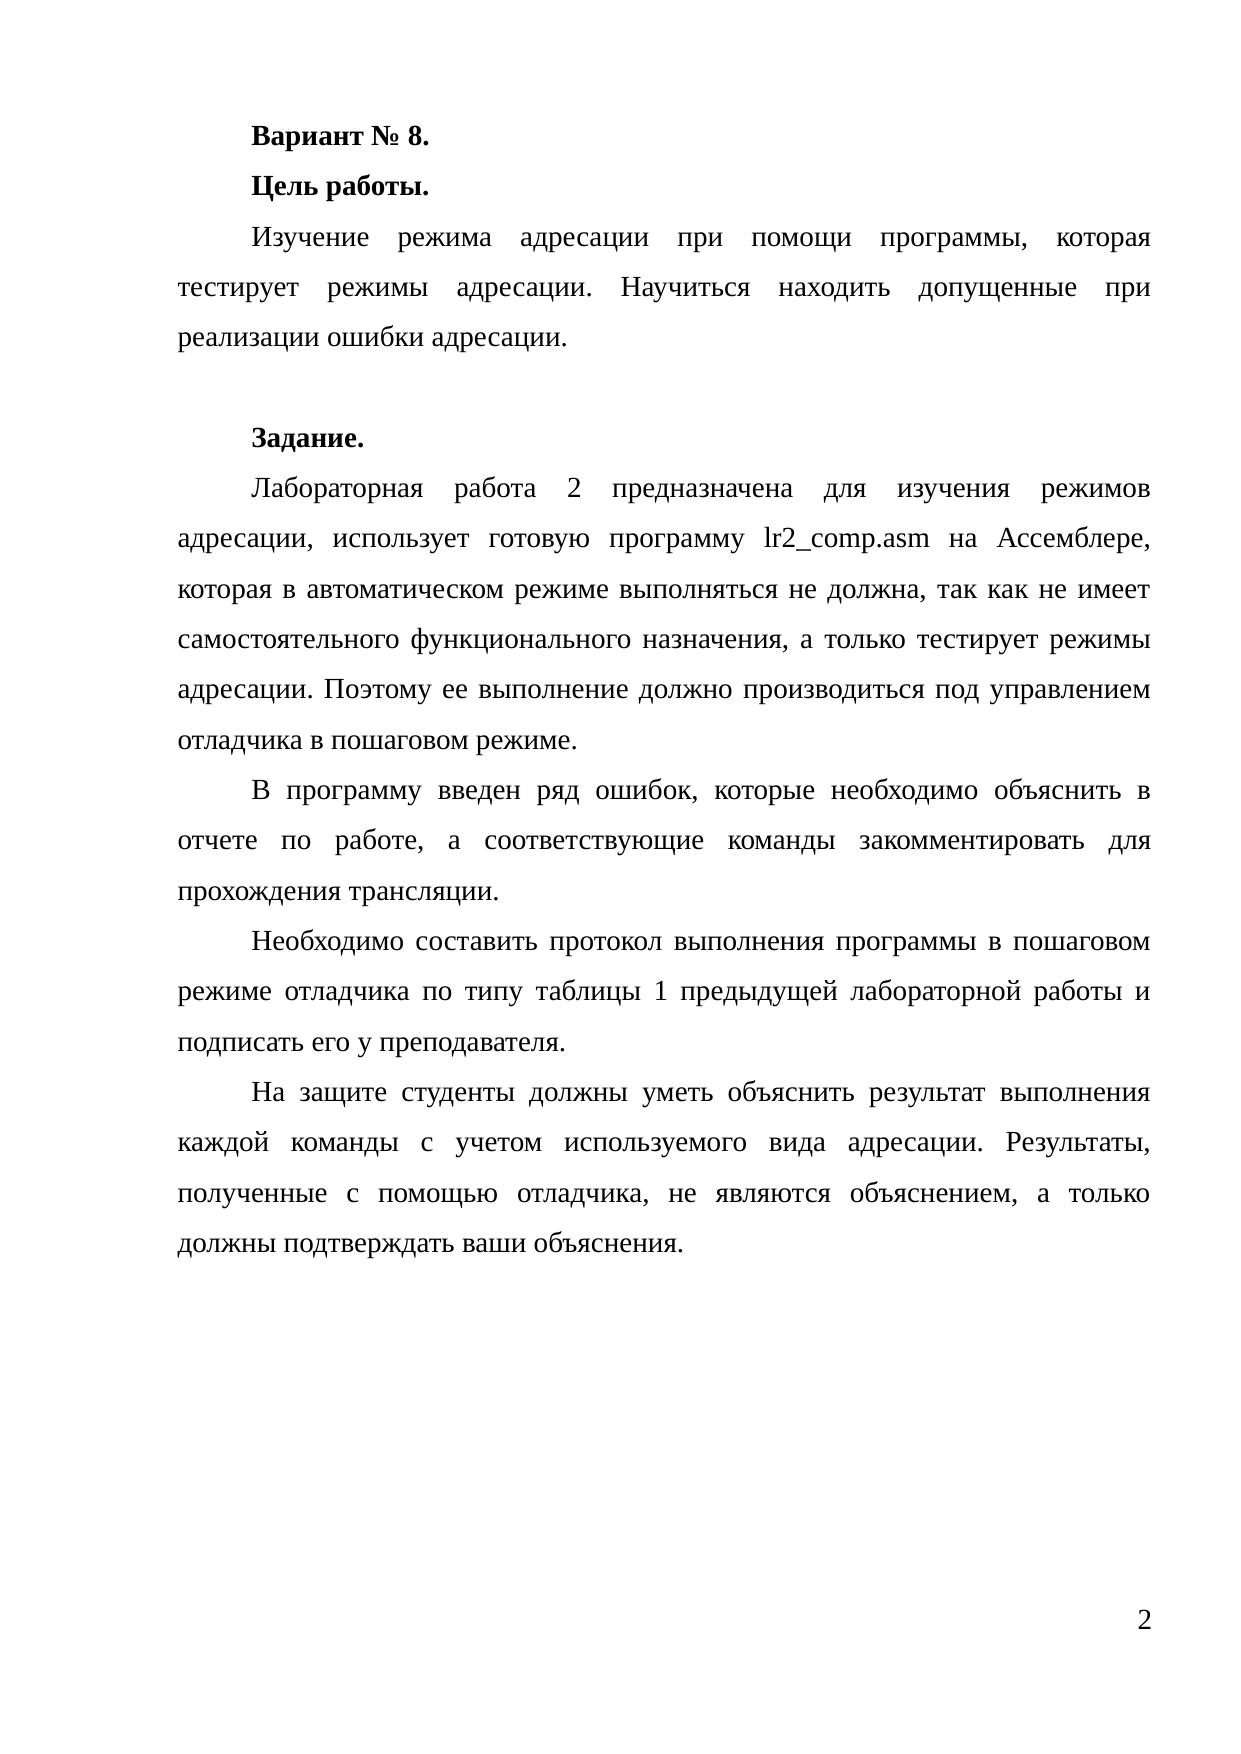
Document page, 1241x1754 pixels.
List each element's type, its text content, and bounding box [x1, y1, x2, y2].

text В программу введен ряд ошибок, которые необходимо объяснить в отчете по работе, а соответствующие команды закомментировать для прохождения трансляции. [177, 772, 1152, 906]
text Необходимо составить протокол выполнения программы в пошаговом режиме отладчика по типу таблицы 1 предыдущей лабораторной работы и подписать его у преподавателя. [177, 923, 1152, 1057]
subtitle Задание. [177, 420, 1152, 453]
text Изучение режима адресации при помощи программы, которая тестирует режимы адресации. Научиться находить допущенные при реализации ошибки адресации. [177, 219, 1152, 353]
text Лабораторная работа 2 предназначена для изучения режимов адресации, использует готовую программу lr2_comp.asm на Ассемблере, которая в автоматическом режиме выполняться не должна, так как не имеет самостоятельного функционального назначения, а только тестирует режимы адресации. Поэтому ее выполнение должно производиться под управлением отладчика в пошаговом режиме. [177, 470, 1152, 755]
text На защите студенты должны уметь объяснить результат выполнения каждой команды с учетом используемого вида адресации. Результаты, полученные с помощью отладчика, не являются объяснением, а только должны подтверждать ваши объяснения. [177, 1074, 1152, 1258]
subtitle Вариант № 8. [177, 118, 1152, 152]
subtitle Цель работы. [177, 168, 1152, 202]
